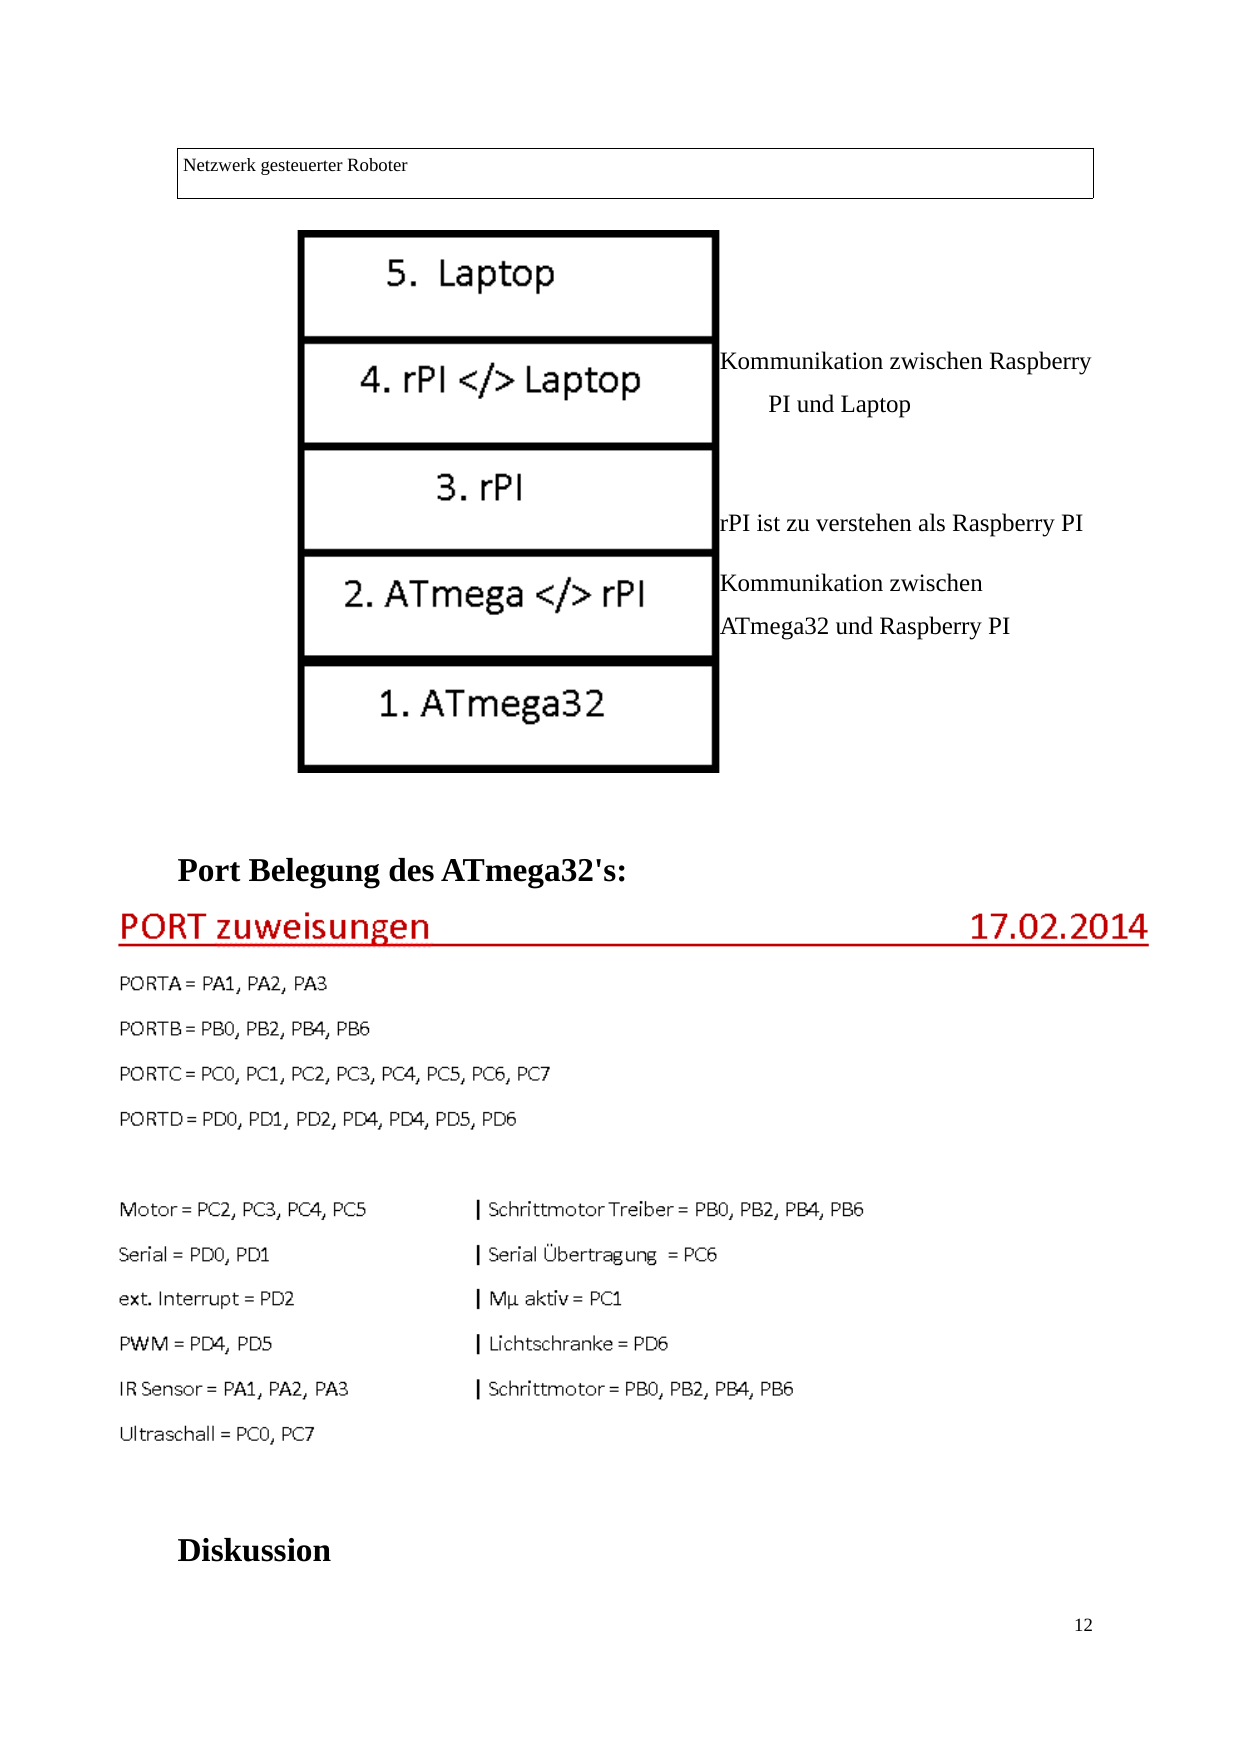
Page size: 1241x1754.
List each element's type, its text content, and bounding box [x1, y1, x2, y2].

list Port Belegung des ATmega32's: [177, 851, 1093, 889]
list [251, 508, 297, 537]
list Kommunikation zwischen ATmega32 und Raspberry PI [720, 568, 1093, 640]
list [252, 568, 297, 640]
picture [111, 901, 1159, 1456]
text Diskussion [177, 1530, 1093, 1568]
list rPI ist zu verstehen als Raspberry PI [720, 508, 1093, 537]
list [251, 346, 297, 418]
picture [297, 230, 720, 773]
list Kommunikation zwischen Raspberry PI und Laptop [720, 346, 1093, 418]
